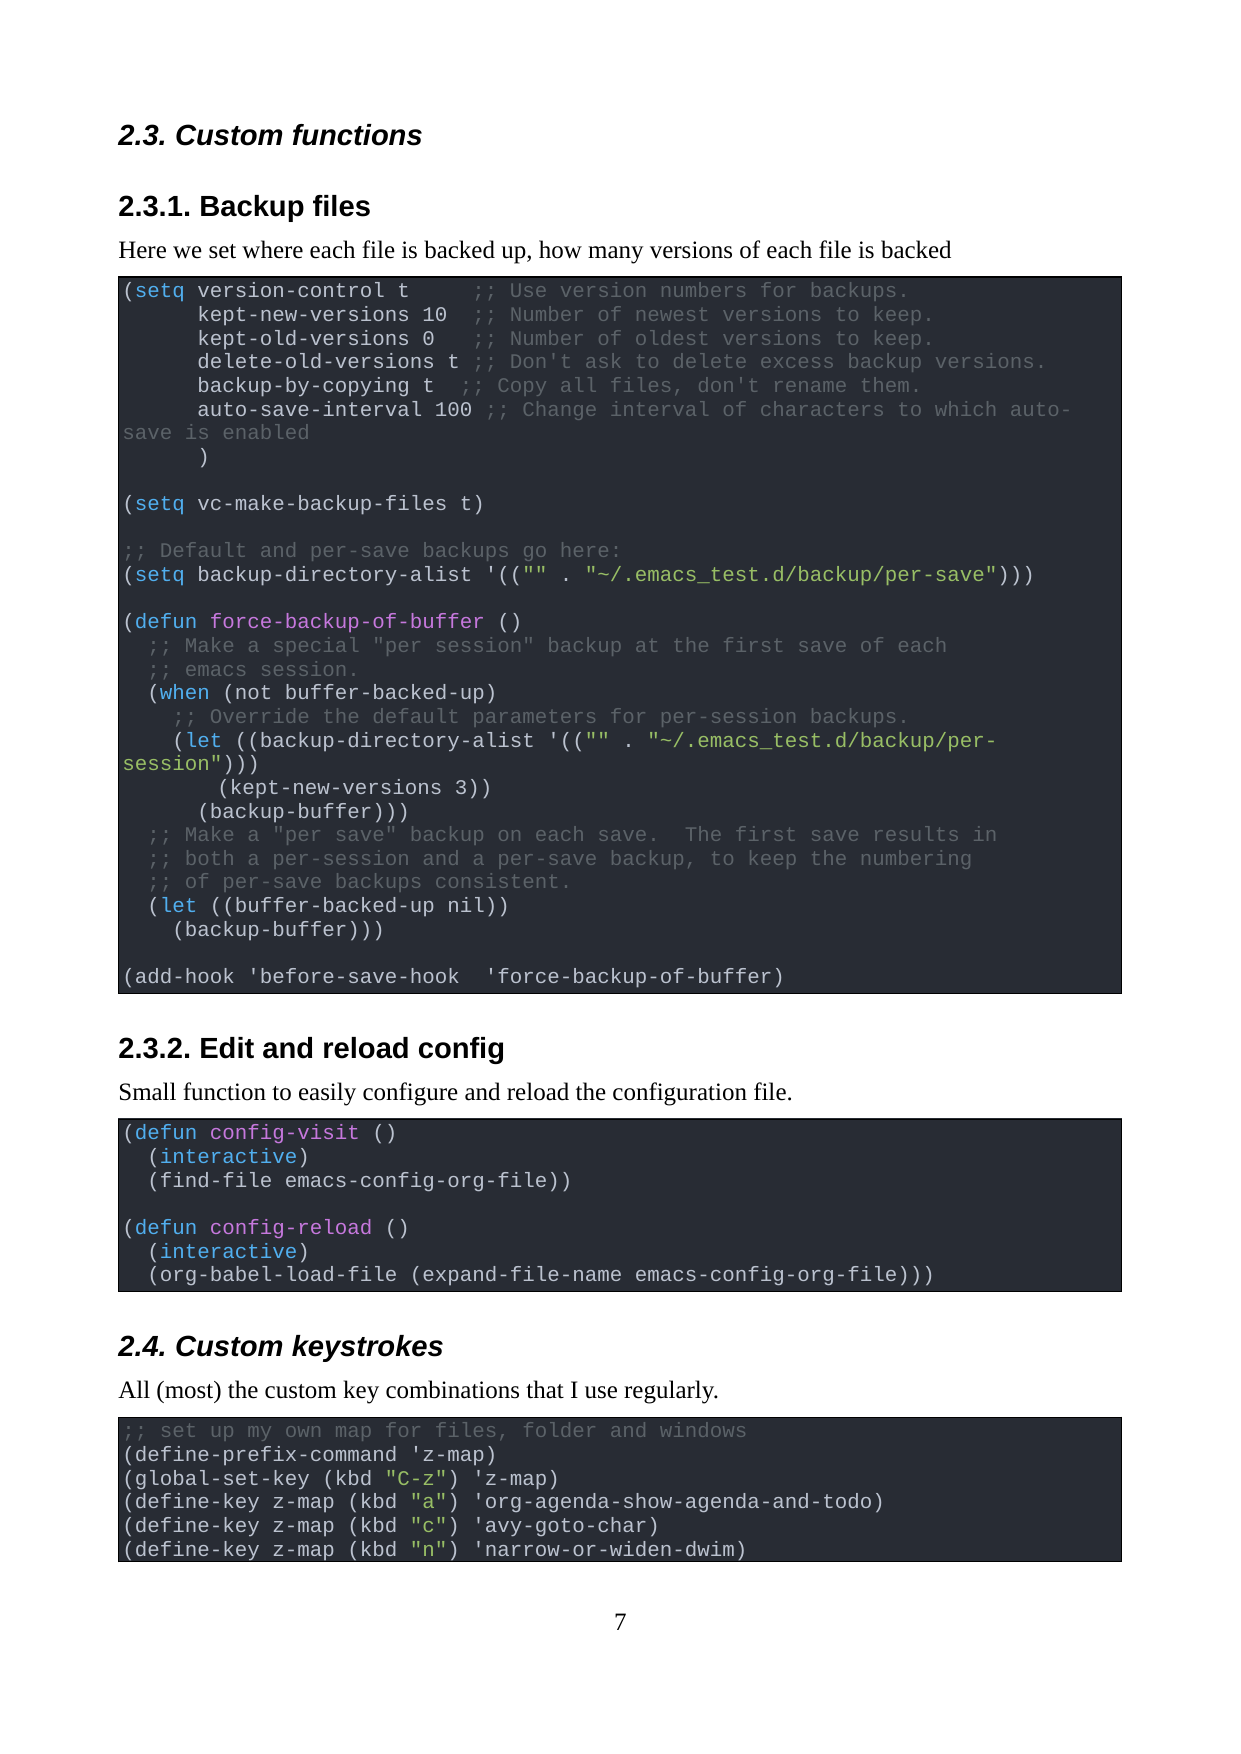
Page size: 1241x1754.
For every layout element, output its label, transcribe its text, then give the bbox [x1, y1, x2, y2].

text backup-by-copying t ;; Copy all files, don't rename them. [119, 371, 1121, 395]
text ;; Default and per-save backups go here: [119, 537, 1121, 560]
text (interactive) [119, 1237, 1121, 1260]
text auto-save-interval 100 ;; Change interval of characters to which auto-save is enabled [119, 395, 1121, 442]
text (backup-buffer))) [119, 915, 1121, 938]
text (define-key z-map (kbd "n") 'narrow-or-widen-dwim) [119, 1535, 1121, 1561]
text (add-hook 'before-save-hook 'force-backup-of-buffer) [119, 962, 1121, 993]
subtitle Edit and reload config [118, 1031, 1122, 1065]
text (define-key z-map (kbd "c") 'avy-goto-char) [119, 1511, 1121, 1535]
text (find-file emacs-config-org-file)) [119, 1166, 1121, 1189]
text (let ((backup-directory-alist '(("" . "~/.emacs_test.d/backup/per-session"))) [119, 726, 1121, 773]
text kept-new-versions 10 ;; Number of newest versions to keep. [119, 300, 1121, 324]
text (backup-buffer))) [119, 797, 1121, 820]
text (when (not buffer-backed-up) [119, 678, 1121, 702]
text (setq backup-directory-alist '(("" . "~/.emacs_test.d/backup/per-save"))) [119, 560, 1121, 584]
text (org-babel-load-file (expand-file-name emacs-config-org-file))) [119, 1260, 1121, 1291]
text ;; of per-save backups consistent. [119, 868, 1121, 891]
text ) [119, 442, 1121, 466]
text (setq version-control t ;; Use version numbers for backups. [119, 278, 1121, 300]
text Here we set where each file is backed up, how many versions of each file is backed [118, 235, 1122, 264]
text (defun config-reload () [119, 1213, 1121, 1237]
text kept-old-versions 0 ;; Number of oldest versions to keep. [119, 324, 1121, 347]
text ;; Make a special "per session" backup at the first save of each [119, 631, 1121, 655]
text ;; Override the default parameters for per-session backups. [119, 702, 1121, 726]
text ;; set up my own map for files, folder and windows [119, 1418, 1121, 1440]
text ;; both a per-session and a per-save backup, to keep the numbering [119, 844, 1121, 868]
text (defun force-backup-of-buffer () [119, 607, 1121, 631]
text (define-prefix-command 'z-map) [119, 1440, 1121, 1464]
subtitle Custom keystrokes [118, 1329, 1122, 1363]
text (defun config-visit () [119, 1120, 1121, 1142]
text ;; Make a "per save" backup on each save. The first save results in [119, 820, 1121, 844]
text (kept-new-versions 3)) [119, 773, 1121, 797]
text (setq vc-make-backup-files t) [119, 489, 1121, 513]
text (global-set-key (kbd "C-z") 'z-map) [119, 1464, 1121, 1487]
text Small function to easily configure and reload the configuration file. [118, 1077, 1122, 1106]
subtitle Backup files [118, 189, 1122, 223]
text ;; emacs session. [119, 655, 1121, 678]
text (define-key z-map (kbd "a") 'org-agenda-show-agenda-and-todo) [119, 1487, 1121, 1511]
text delete-old-versions t ;; Don't ask to delete excess backup versions. [119, 347, 1121, 371]
text (interactive) [119, 1142, 1121, 1166]
text (let ((buffer-backed-up nil)) [119, 891, 1121, 915]
text All (most) the custom key combinations that I use regularly. [118, 1375, 1122, 1404]
subtitle Custom functions [118, 118, 1122, 152]
